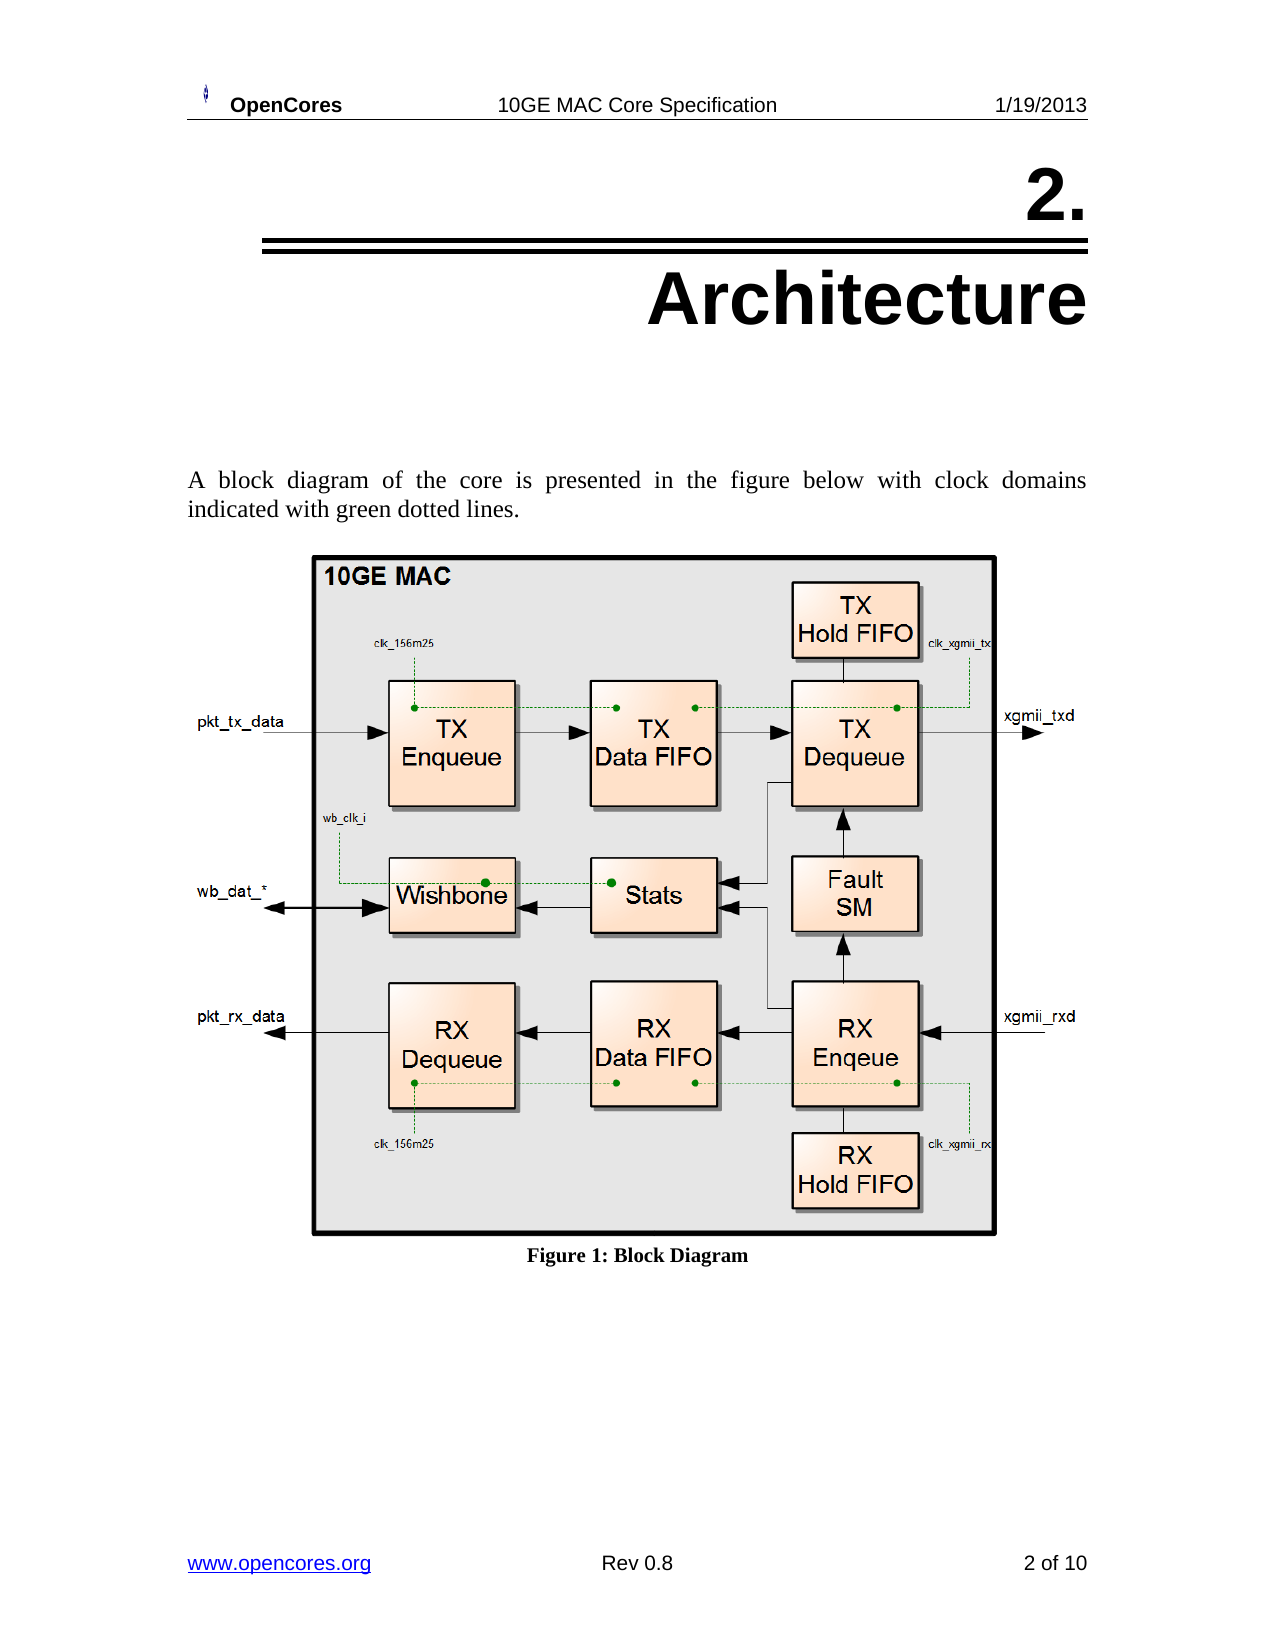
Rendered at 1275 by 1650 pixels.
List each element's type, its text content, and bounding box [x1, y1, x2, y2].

picture [187, 547, 1088, 1243]
text A block diagram of the core is presented in the figure below with clock domains indicated with green dotted lines. [187, 465, 1088, 523]
subtitle Architecture [187, 254, 1088, 340]
text Figure 1: Block Diagram [187, 1243, 1088, 1267]
